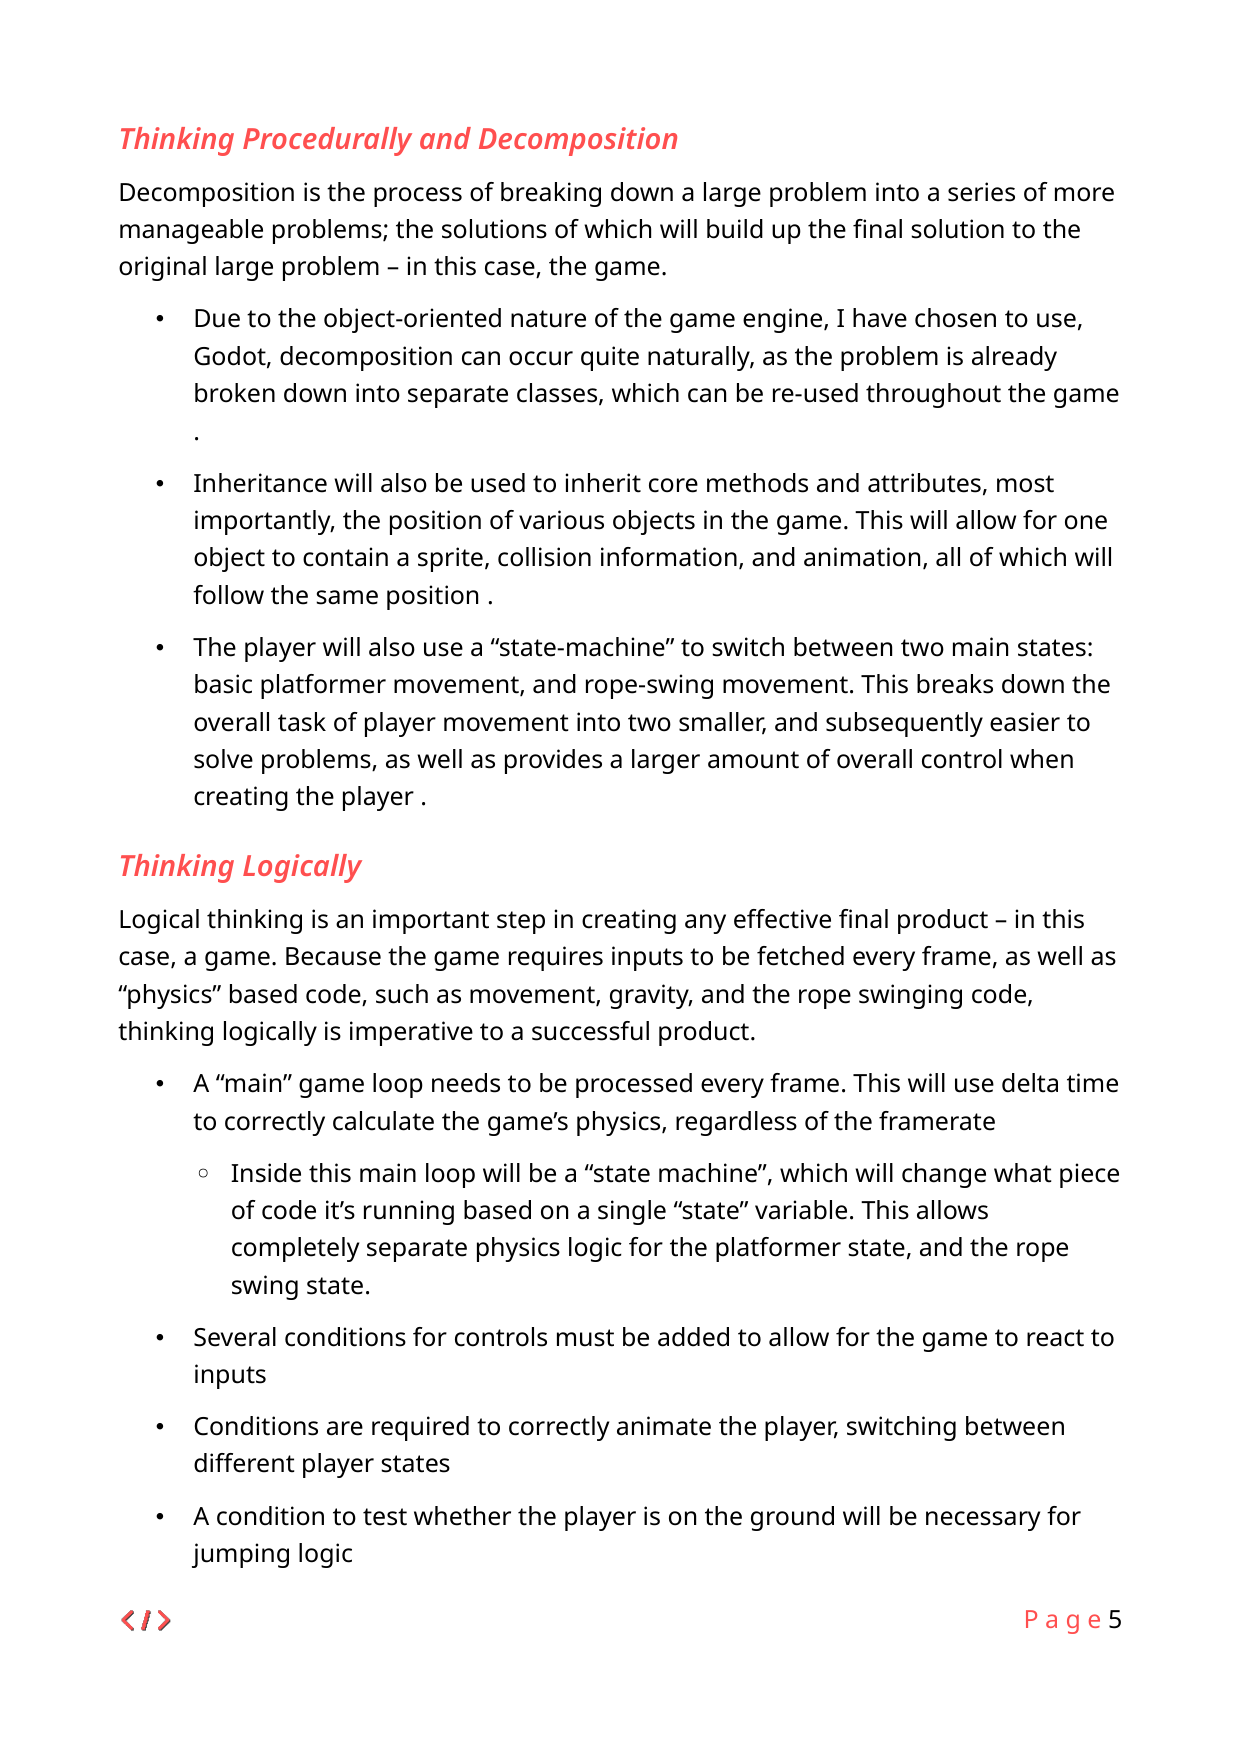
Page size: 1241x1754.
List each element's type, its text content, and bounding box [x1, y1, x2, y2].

list Conditions are required to correctly animate the player, switching between different player states [156, 1409, 1122, 1480]
list The player will also use a “state-machine” to switch between two main states: basic platformer movement, and rope-swing movement. This breaks down the overall task of player movement into two smaller, and subsequently easier to solve problems, as well as provides a larger amount of overall control when creating the player . [156, 629, 1122, 813]
list A condition to test whether the player is on the ground will be necessary for jumping logic [156, 1498, 1122, 1569]
text Decomposition is the process of breaking down a large problem into a series of more manageable problems; the solutions of which will build up the final solution to the original large problem – in this case, the game. [118, 174, 1122, 283]
list Due to the object-oriented nature of the game engine, I have chosen to use, Godot, decomposition can occur quite naturally, as the problem is already broken down into separate classes, which can be re-used throughout the game . [156, 301, 1122, 447]
list Inside this main loop will be a “state machine”, which will change what piece of code it’s running based on a single “state” variable. This allows completely separate physics logic for the platformer state, and the rope swing state. [193, 1155, 1122, 1301]
text Logical thinking is an important step in creating any effective final product – in this case, a game. Because the game requires inputs to be fetched every frame, as well as “physics” based code, such as movement, gravity, and the rope swinging code, thinking logically is imperative to a successful product. [118, 902, 1122, 1048]
list A “main” game loop needs to be processed every frame. This will use delta time to correctly calculate the game’s physics, regardless of the framerate [156, 1066, 1122, 1137]
subtitle Thinking Procedurally and Decomposition [118, 118, 1122, 158]
picture [116, 1591, 175, 1649]
list Several conditions for controls must be added to allow for the game to react to inputs [156, 1319, 1122, 1391]
subtitle Thinking Logically [118, 846, 1122, 885]
list Inheritance will also be used to inherit core methods and attributes, most importantly, the position of various objects in the game. This will allow for one object to contain a sprite, collision information, and animation, all of which will follow the same position . [156, 465, 1122, 611]
